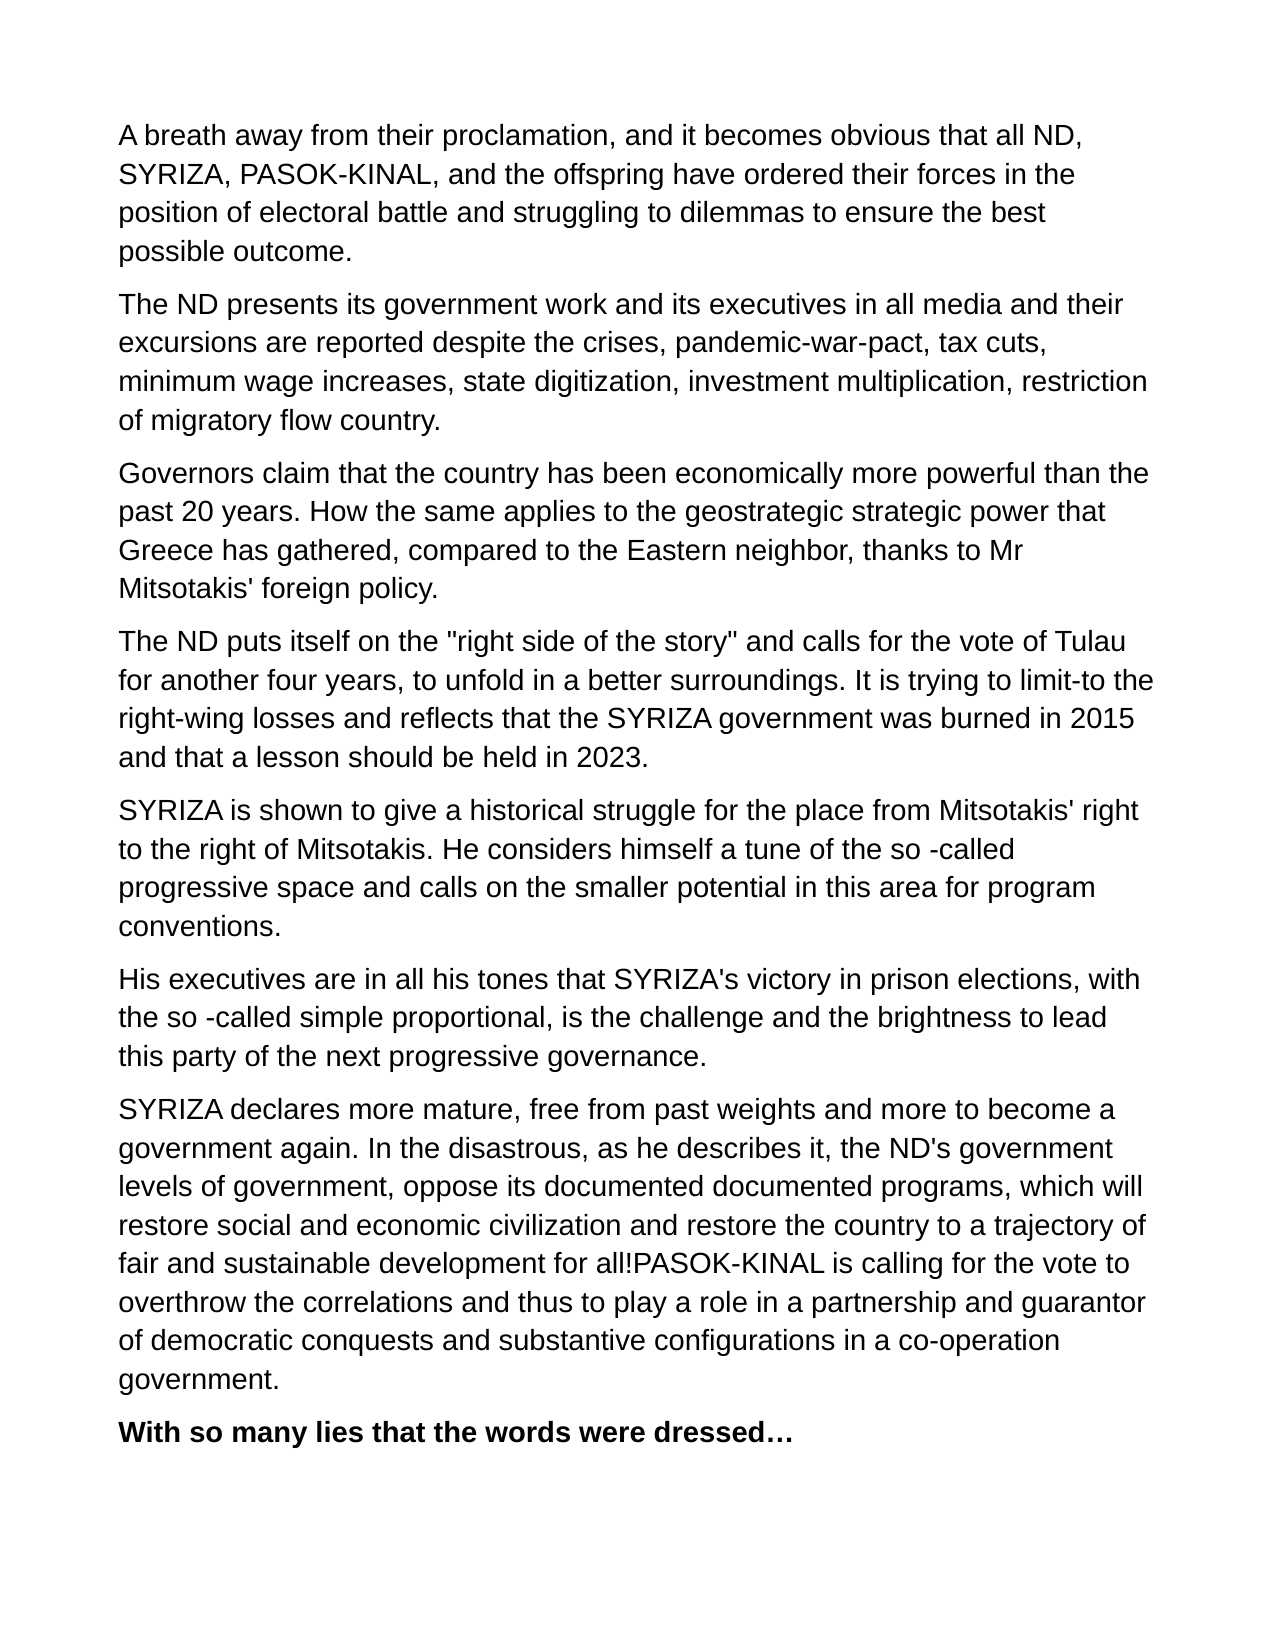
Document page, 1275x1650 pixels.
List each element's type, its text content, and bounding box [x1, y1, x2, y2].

text SYRIZA is shown to give a historical struggle for the place from Mitsotakis' right to the right of Mitsotakis. He considers himself a tune of the so -called progressive space and calls on the smaller potential in this area for program conventions. [118, 793, 1157, 942]
text The ND presents its government work and its executives in all media and their excursions are reported despite the crises, pandemic-war-pact, tax cuts, minimum wage increases, state digitization, investment multiplication, restriction of migratory flow country. [118, 287, 1157, 436]
text The ND puts itself on the "right side of the story" and calls for the vote of Tulau for another four years, to unfold in a better surroundings. It is trying to limit-to the right-wing losses and reflects that the SYRIZA government was burned in 2015 and that a lesson should be held in 2023. [118, 624, 1157, 773]
text SYRIZA declares more mature, free from past weights and more to become a government again. In the disastrous, as he describes it, the ND's government levels of government, oppose its documented documented programs, which will restore social and economic civilization and restore the country to a trajectory of fair and sustainable development for all!PASOK-KINAL is calling for the vote to overthrow the correlations and thus to play a role in a partnership and guarantor of democratic conquests and substantive configurations in a co-operation government. [118, 1092, 1157, 1395]
text His executives are in all his tones that SYRIZA's victory in prison elections, with the so -called simple proportional, is the challenge and the brightness to lead this party of the next progressive governance. [118, 962, 1157, 1072]
text With so many lies that the words were dressed… [118, 1415, 1157, 1448]
text A breath away from their proclamation, and it becomes obvious that all ND, SYRIZA, PASOK-KINAL, and the offspring have ordered their forces in the position of electoral battle and struggling to dilemmas to ensure the best possible outcome. [118, 118, 1157, 267]
text Governors claim that the country has been economically more powerful than the past 20 years. How the same applies to the geostrategic strategic power that Greece has gathered, compared to the Eastern neighbor, thanks to Mr Mitsotakis' foreign policy. [118, 456, 1157, 605]
